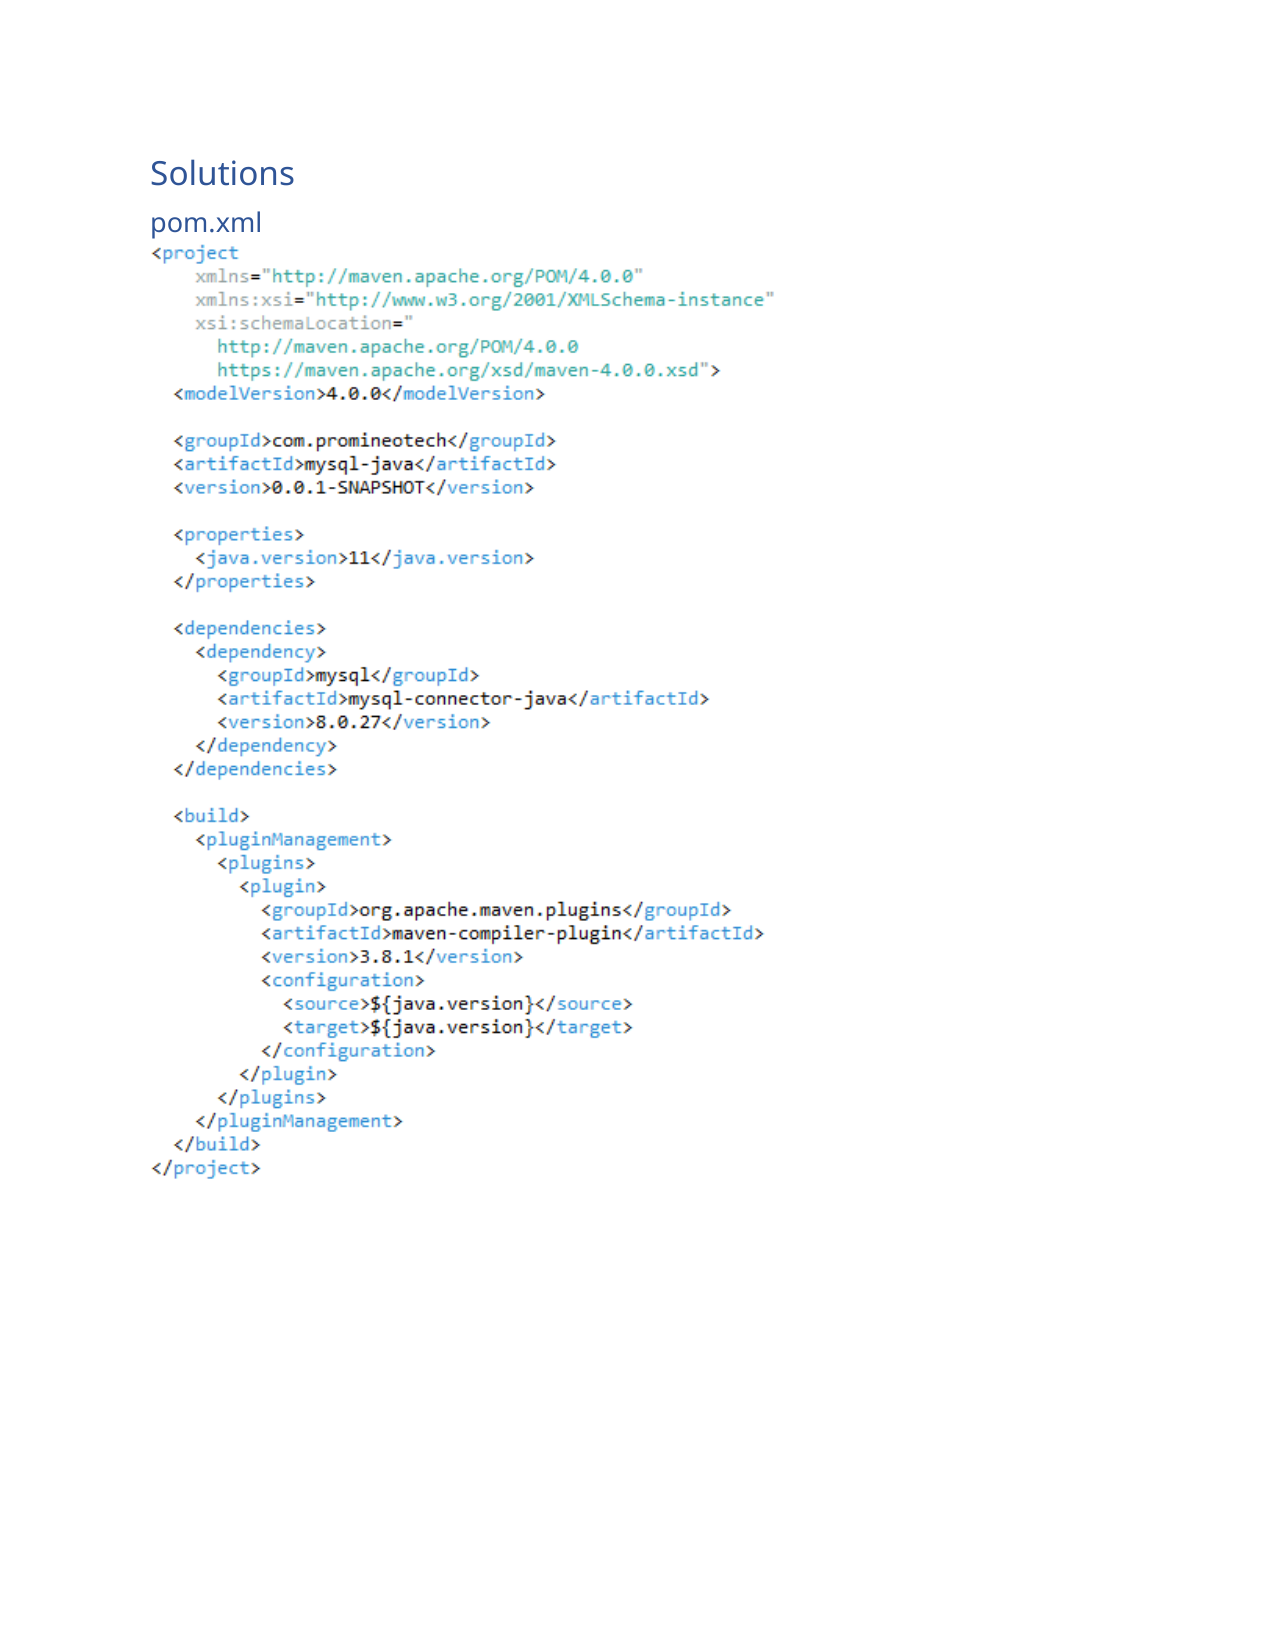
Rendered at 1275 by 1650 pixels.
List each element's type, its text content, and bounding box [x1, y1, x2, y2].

subtitle Solutions [150, 150, 1125, 195]
picture [150, 242, 810, 1193]
subtitle pom.xml [150, 203, 1125, 240]
